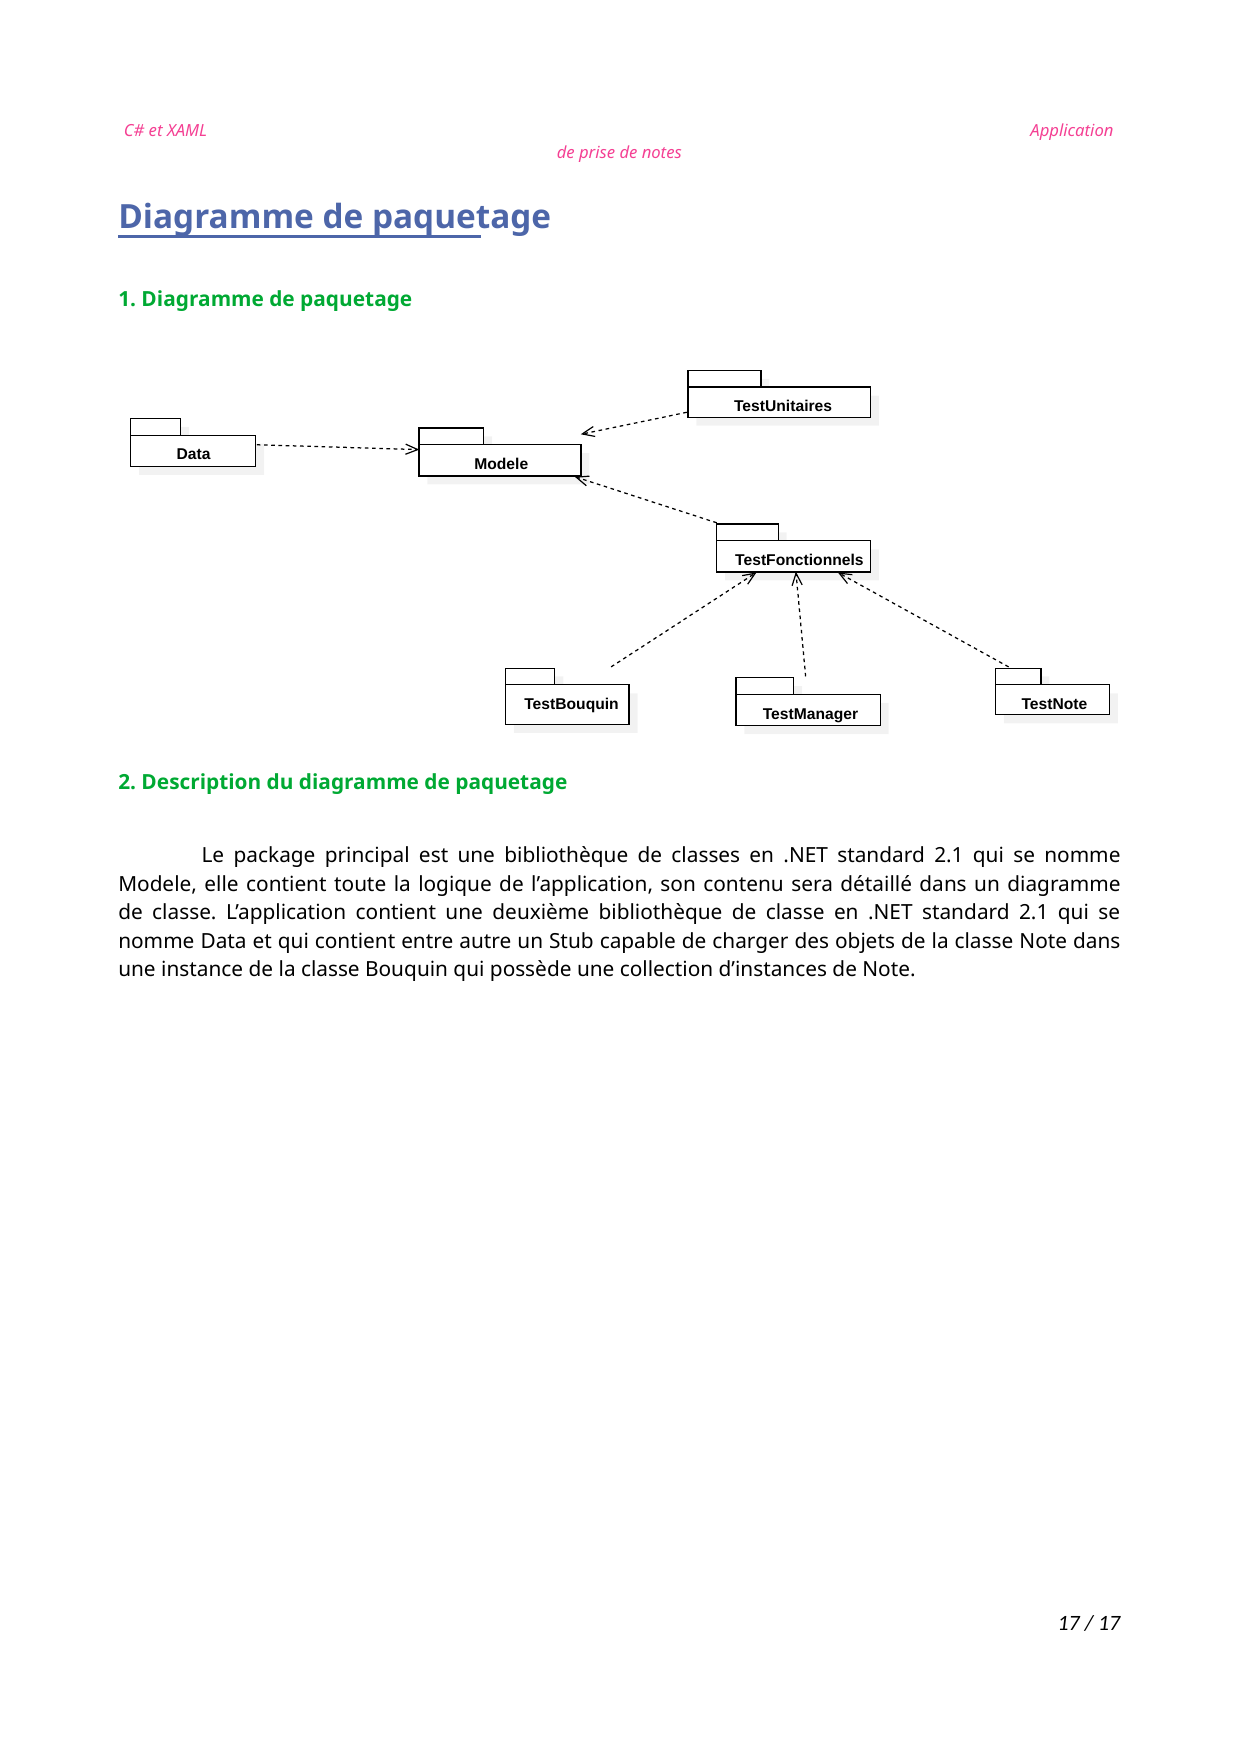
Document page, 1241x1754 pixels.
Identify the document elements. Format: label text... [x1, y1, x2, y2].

text Diagramme de paquetage [118, 193, 1122, 238]
text Le package principal est une bibliothèque de classes en .NET standard 2.1 qui se nomme Modele, elle contient toute la logique de l’application, son contenu sera détaillé dans un diagramme de classe. L’application contient une deuxième bibliothèque de classe en .NET standard 2.1 qui se nomme Data et qui contient entre autre un Stub capable de charger des objets de la classe Note dans une instance de la classe Bouquin qui possède une collection d’instances de Note. [118, 841, 1122, 983]
text 2. Description du diagramme de paquetage [118, 767, 1122, 795]
text 1. Diagramme de paquetage [118, 284, 1122, 312]
